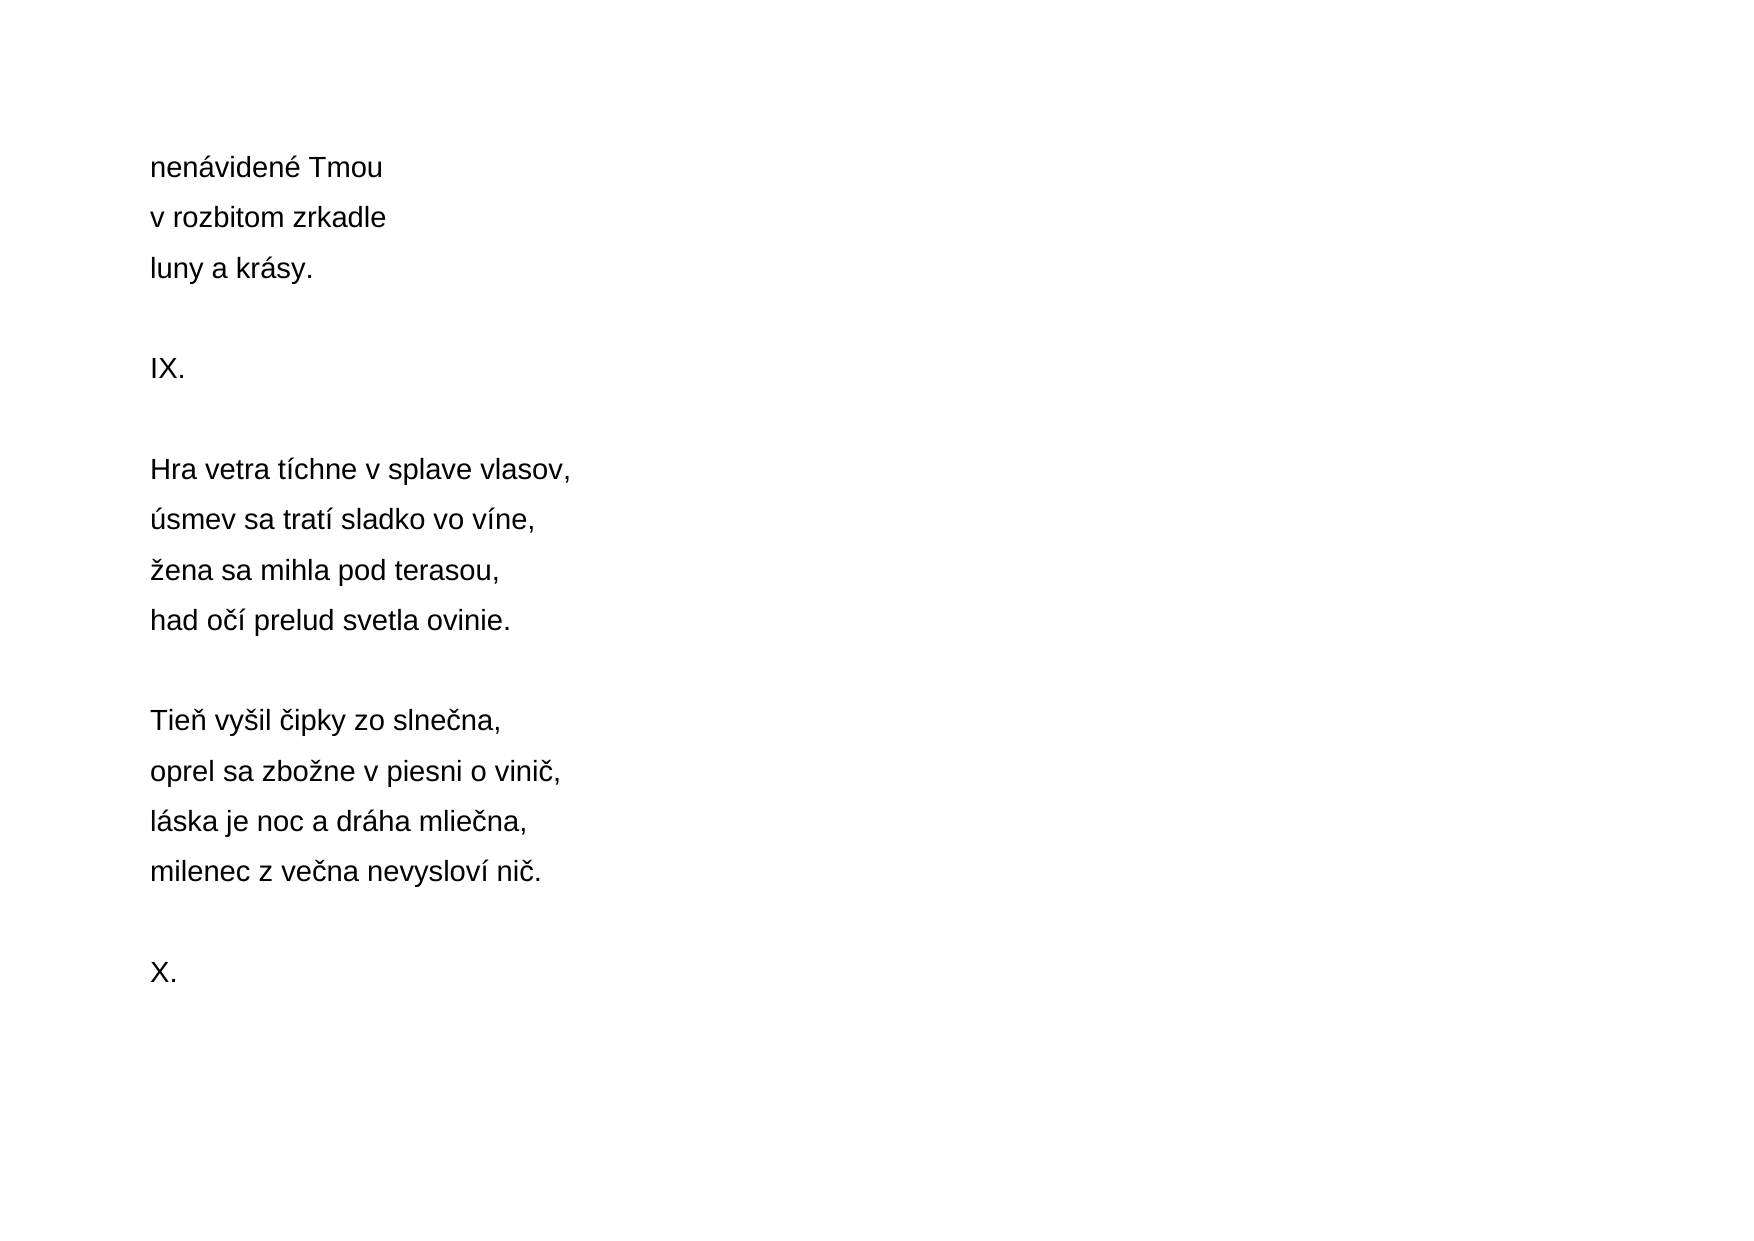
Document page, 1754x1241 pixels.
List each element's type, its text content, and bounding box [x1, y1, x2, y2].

text nenávidené Tmou [150, 150, 1243, 183]
text žena sa mihla pod terasou, [150, 552, 1243, 586]
text úsmev sa tratí sladko vo víne, [150, 502, 1243, 536]
text láska je noc a dráha mliečna, [150, 804, 1243, 838]
text Tieň vyšil čipky zo slnečna, [150, 703, 1243, 737]
text luny a krásy. [150, 251, 1243, 284]
text IX. [150, 351, 1243, 385]
text Hra vetra tíchne v splave vlasov, [150, 452, 1243, 485]
text milenec z večna nevysloví nič. [150, 854, 1243, 888]
text oprel sa zbožne v piesni o vinič, [150, 754, 1243, 787]
text X. [150, 955, 1243, 988]
text had očí prelud svetla ovinie. [150, 603, 1243, 636]
text v rozbitom zrkadle [150, 200, 1243, 234]
